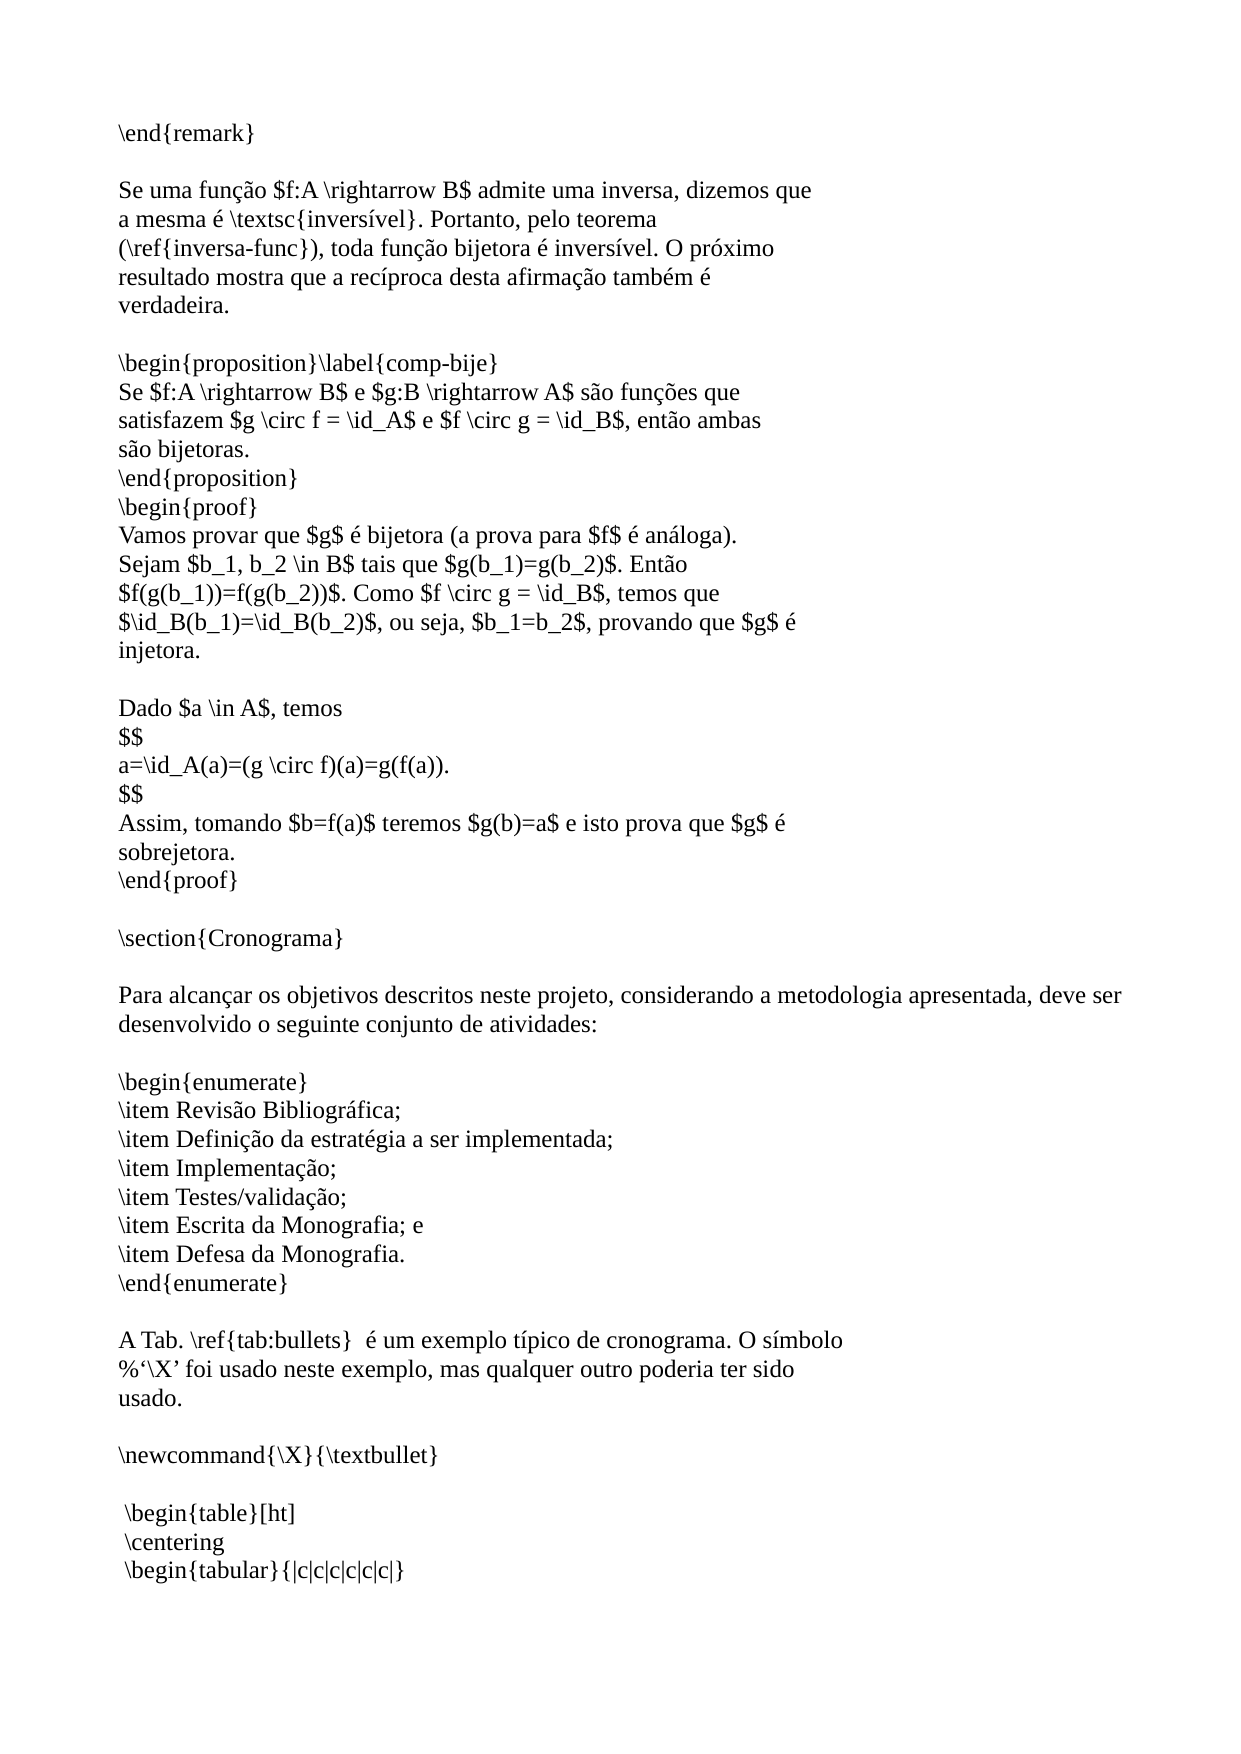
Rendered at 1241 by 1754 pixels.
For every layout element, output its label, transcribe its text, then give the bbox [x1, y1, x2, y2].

text são bijetoras. [118, 434, 1122, 463]
text Sejam $b_1, b_2 \in B$ tais que $g(b_1)=g(b_2)$. Então [118, 549, 1122, 578]
text $\id_B(b_1)=\id_B(b_2)$, ou seja, $b_1=b_2$, provando que $g$ é [118, 607, 1122, 636]
text Se uma função $f:A \rightarrow B$ admite uma inversa, dizemos que [118, 176, 1122, 204]
text \centering [118, 1527, 1122, 1556]
text \end{proposition} [118, 463, 1122, 492]
text resultado mostra que a recíproca desta afirmação também é [118, 262, 1122, 291]
text Se $f:A \rightarrow B$ e $g:B \rightarrow A$ são funções que [118, 377, 1122, 406]
text \begin{proof} [118, 492, 1122, 521]
text \begin{enumerate} [118, 1067, 1122, 1096]
text %‘\X’ foi usado neste exemplo, mas qualquer outro poderia ter sido [118, 1354, 1122, 1383]
text Para alcançar os objetivos descritos neste projeto, considerando a metodologia apresentada, deve ser desenvolvido o seguinte conjunto de atividades: [118, 981, 1122, 1038]
text sobrejetora. [118, 837, 1122, 866]
text \item Escrita da Monografia; e [118, 1211, 1122, 1239]
text \begin{table}[ht] [118, 1498, 1122, 1527]
text \item Implementação; [118, 1153, 1122, 1182]
text \item Revisão Bibliográfica; [118, 1096, 1122, 1124]
text \section{Cronograma} [118, 923, 1122, 952]
text injetora. [118, 636, 1122, 664]
text a mesma é \textsc{inversível}. Portanto, pelo teorema [118, 204, 1122, 233]
text A Tab. \ref{tab:bullets} é um exemplo típico de cronograma. O símbolo [118, 1326, 1122, 1354]
text verdadeira. [118, 291, 1122, 319]
text \item Definição da estratégia a ser implementada; [118, 1124, 1122, 1153]
text \end{enumerate} [118, 1268, 1122, 1297]
text Assim, tomando $b=f(a)$ teremos $g(b)=a$ e isto prova que $g$ é [118, 808, 1122, 837]
text \item Testes/validação; [118, 1182, 1122, 1211]
text \begin{tabular}{|c|c|c|c|c|c|} [118, 1556, 1122, 1584]
text $$ [118, 779, 1122, 808]
text usado. [118, 1383, 1122, 1412]
text satisfazem $g \circ f = \id_A$ e $f \circ g = \id_B$, então ambas [118, 406, 1122, 434]
text Vamos provar que $g$ é bijetora (a prova para $f$ é análoga). [118, 521, 1122, 549]
text $$ [118, 722, 1122, 751]
text Dado $a \in A$, temos [118, 693, 1122, 722]
text \item Defesa da Monografia. [118, 1239, 1122, 1268]
text \end{proof} [118, 866, 1122, 894]
text \begin{proposition}\label{comp-bije} [118, 348, 1122, 377]
text $f(g(b_1))=f(g(b_2))$. Como $f \circ g = \id_B$, temos que [118, 578, 1122, 607]
text \end{remark} [118, 118, 1122, 147]
text a=\id_A(a)=(g \circ f)(a)=g(f(a)). [118, 751, 1122, 779]
text \newcommand{\X}{\textbullet} [118, 1441, 1122, 1469]
text (\ref{inversa-func}), toda função bijetora é inversível. O próximo [118, 233, 1122, 262]
